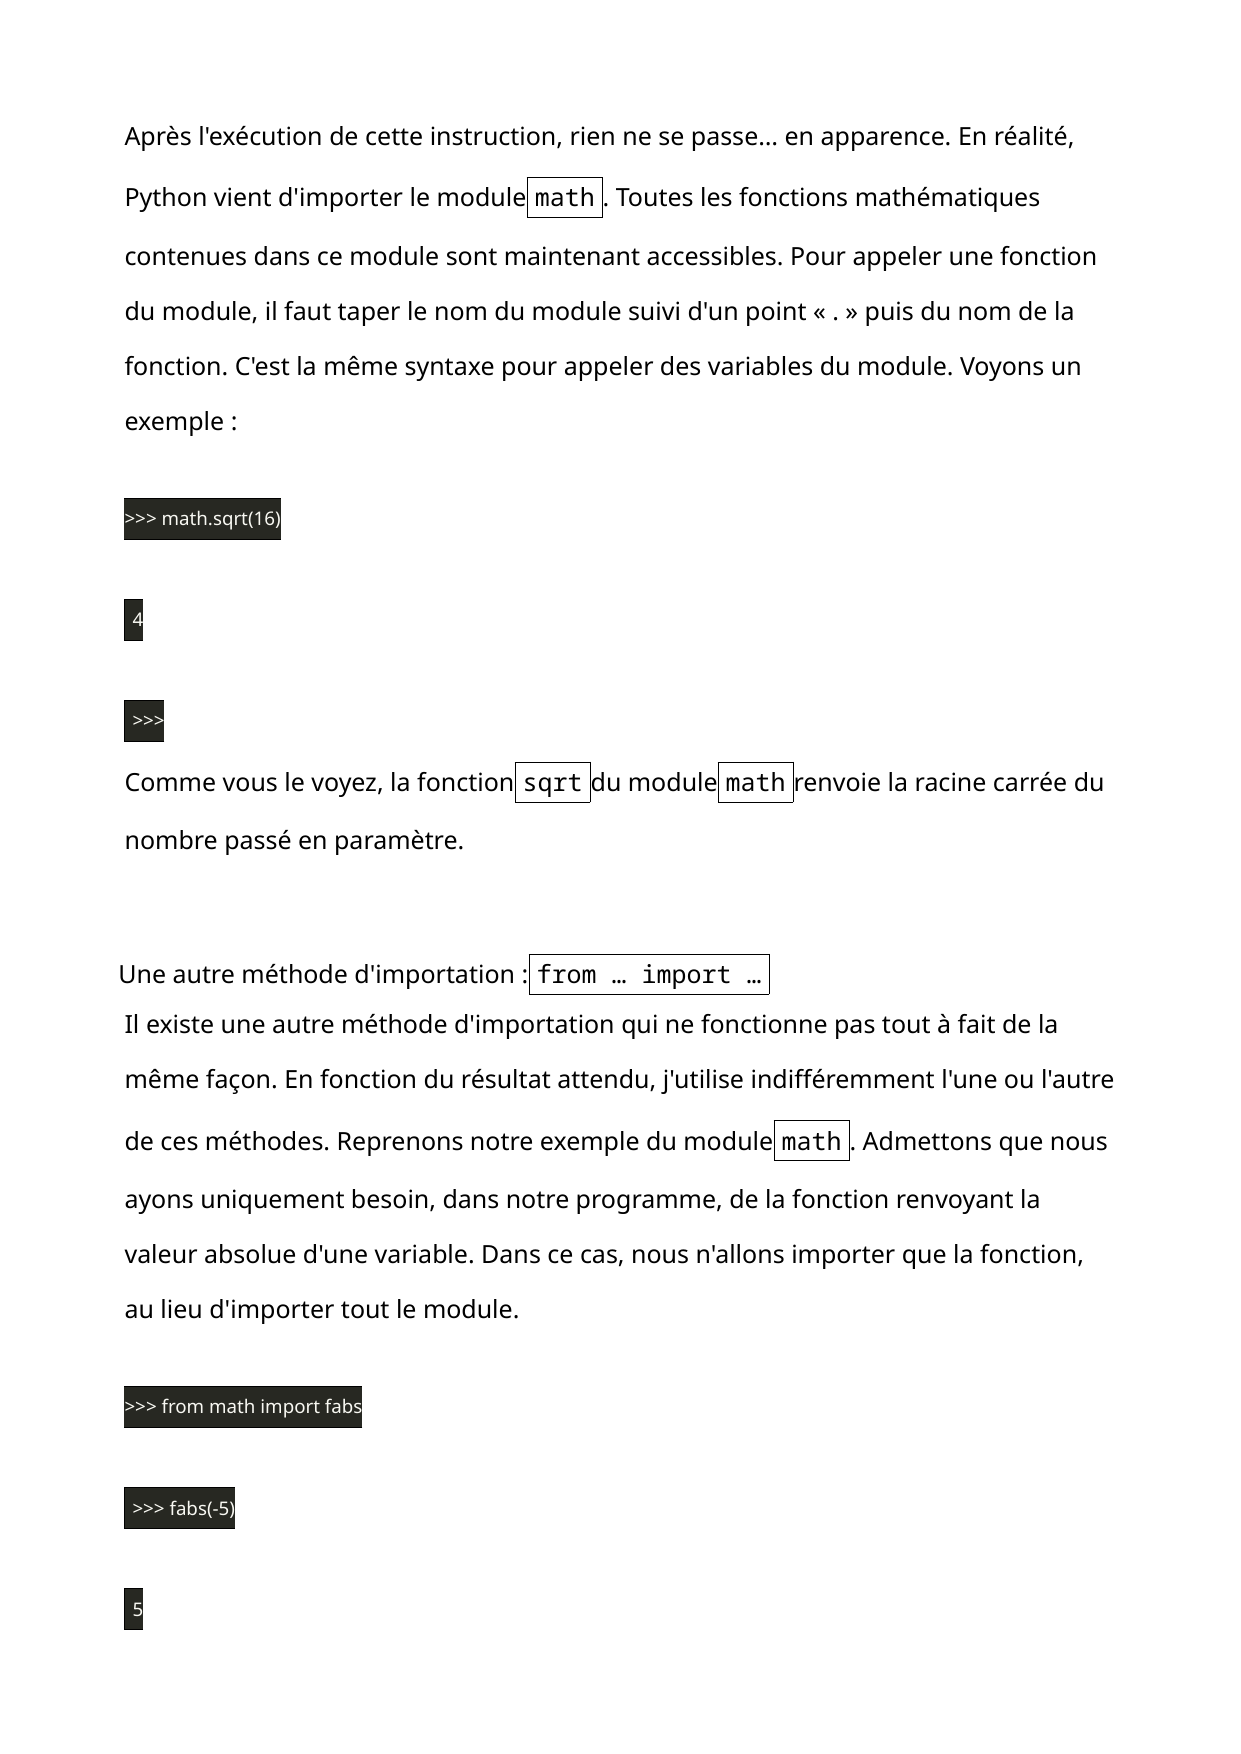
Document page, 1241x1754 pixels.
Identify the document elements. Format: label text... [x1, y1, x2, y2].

text >>> [125, 700, 1111, 741]
text 5 [125, 1588, 1111, 1629]
subtitle Une autre méthode d'importation : [118, 954, 529, 994]
text >>> from math import fabs [124, 1386, 1111, 1427]
text >>> math.sqrt(16) [124, 498, 1111, 539]
text Il existe une autre méthode d'importation qui ne fonctionne pas tout à fait de la même façon. En fonction du résultat attendu, j'utilise indifféremment l'une ou l'autre de ces méthodes. Reprenons notre exemple du modulemath. Admettons que nous ayons uniquement besoin, dans notre programme, de la fonction renvoyant la valeur absolue d'une variable. Dans ce cas, nous n'allons importer que la fonction, au lieu d'importer tout le module. [124, 1006, 1116, 1326]
subtitle from … import … [530, 955, 769, 994]
subtitle [770, 954, 1122, 994]
text Comme vous le voyez, la fonctionsqrtdu modulemathrenvoie la racine carrée du nombre passé en paramètre. [124, 762, 1116, 857]
text Après l'exécution de cette instruction, rien ne se passe… en apparence. En réalité, Python vient d'importer le modulemath. Toutes les fonctions mathématiques contenues dans ce module sont maintenant accessibles. Pour appeler une fonction du module, il faut taper le nom du module suivi d'un point « . » puis du nom de la fonction. C'est la même syntaxe pour appeler des variables du module. Voyons un exemple : [124, 118, 1116, 437]
text >>> fabs(-5) [125, 1487, 1111, 1528]
text 4 [125, 599, 1111, 640]
